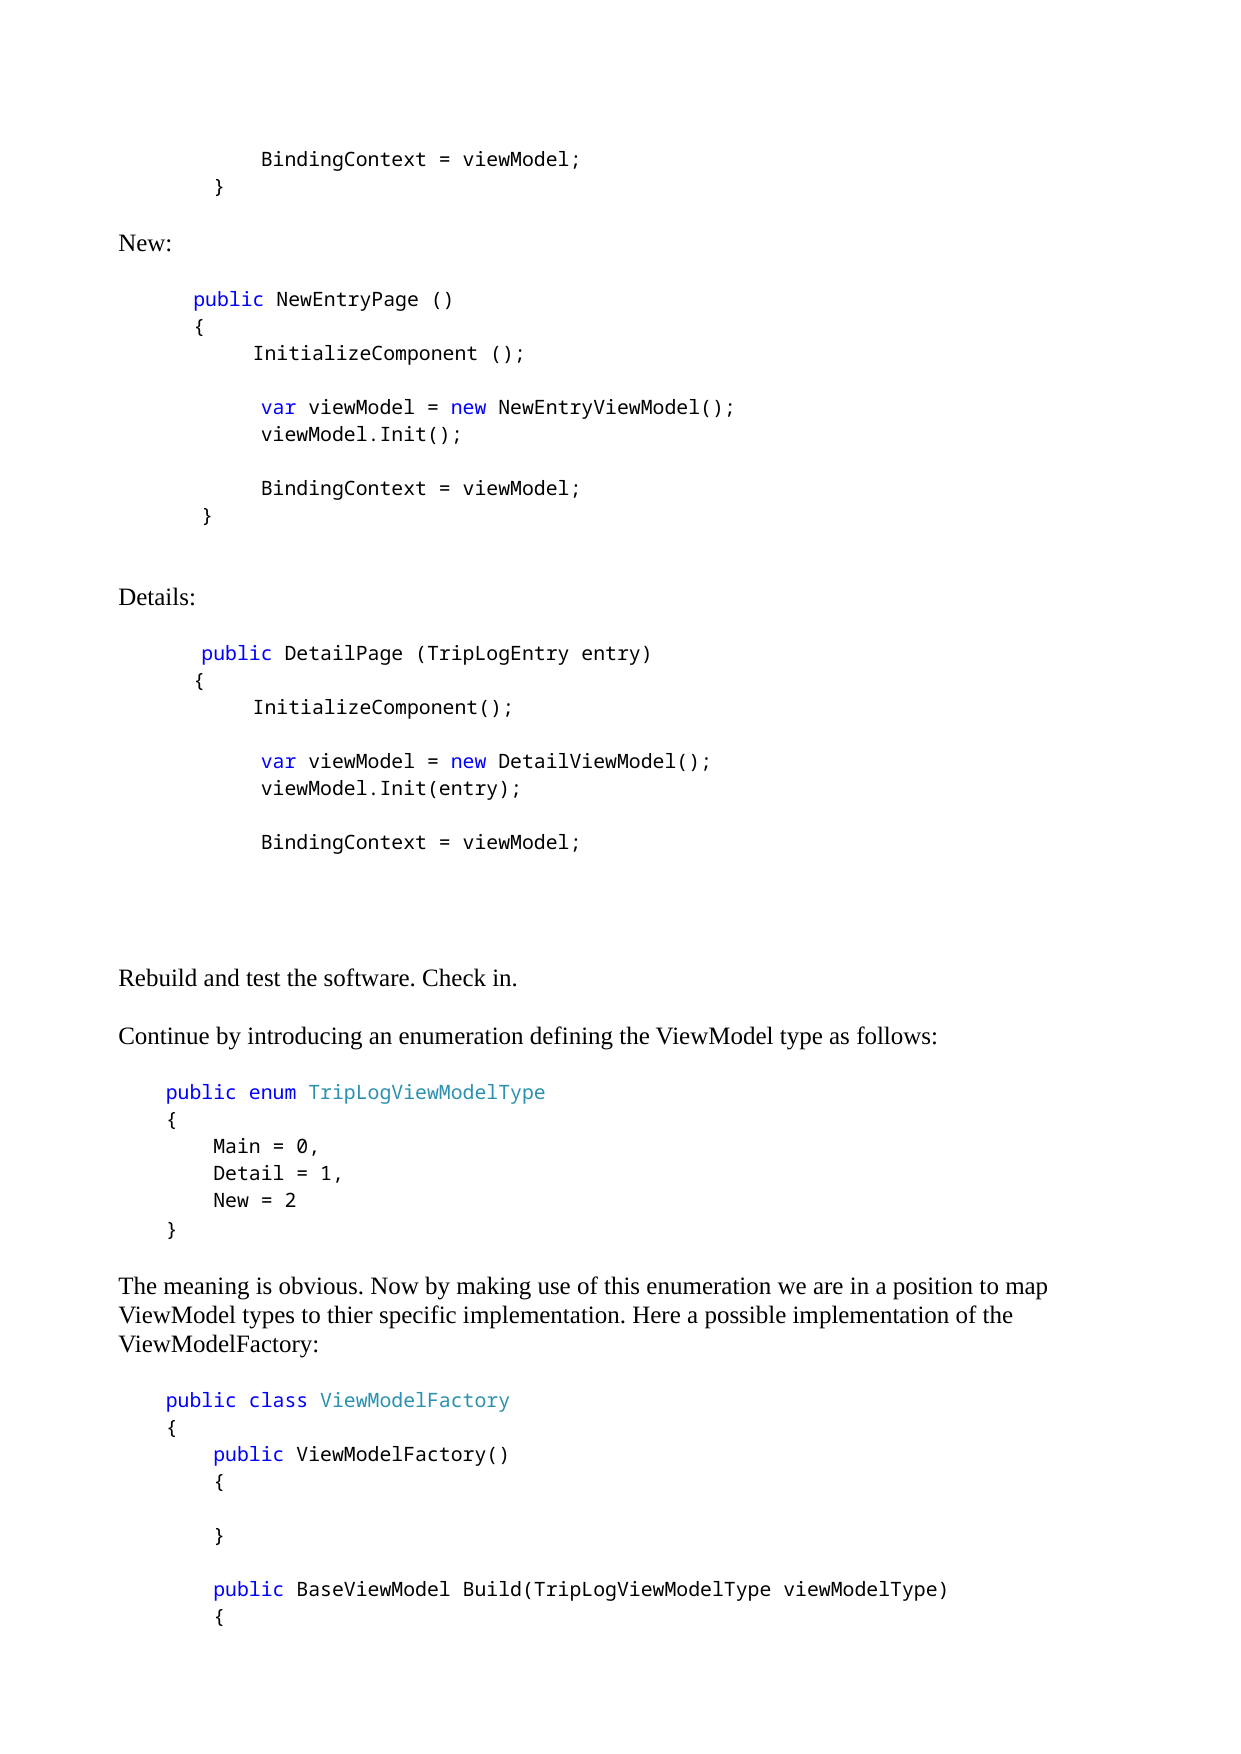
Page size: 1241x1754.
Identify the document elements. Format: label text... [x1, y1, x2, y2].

text { [118, 667, 1122, 693]
text } [118, 1213, 1122, 1242]
text InitializeComponent(); [118, 693, 1122, 721]
text { [118, 1467, 1122, 1494]
text public BaseViewModel Build(TripLogViewModelType viewModelType) [118, 1575, 1122, 1602]
text var viewModel = new NewEntryViewModel(); [118, 393, 1122, 420]
text } [118, 501, 1122, 528]
text New = 2 [118, 1186, 1122, 1213]
text public NewEntryPage () [118, 285, 1122, 312]
text } [118, 172, 1122, 199]
text New: [118, 228, 1122, 257]
text var viewModel = new DetailViewModel(); [118, 747, 1122, 774]
text Rebuild and test the software. Check in. [118, 963, 1122, 992]
text Detail = 1, [118, 1159, 1122, 1186]
text public enum TripLogViewModelType [118, 1078, 1122, 1105]
text viewModel.Init(); [118, 420, 1122, 447]
text InitializeComponent (); [118, 339, 1122, 366]
text Details: [118, 582, 1122, 611]
text } [118, 1521, 1122, 1548]
text BindingContext = viewModel; [118, 474, 1122, 501]
text Main = 0, [118, 1132, 1122, 1159]
text public class ViewModelFactory [118, 1386, 1122, 1413]
text { [118, 1105, 1122, 1132]
text { [118, 1413, 1122, 1440]
text The meaning is obvious. Now by making use of this enumeration we are in a position to map ViewModel types to thier specific implementation. Here a possible implementation of the ViewModelFactory: [118, 1271, 1122, 1357]
text { [118, 312, 1122, 339]
text public ViewModelFactory() [118, 1440, 1122, 1467]
text viewModel.Init(entry); [118, 774, 1122, 801]
text BindingContext = viewModel; [118, 145, 1122, 172]
text BindingContext = viewModel; [118, 828, 1122, 855]
text public DetailPage (TripLogEntry entry) [118, 639, 1122, 667]
text Continue by introducing an enumeration defining the ViewModel type as follows: [118, 1021, 1122, 1049]
text { [118, 1602, 1122, 1629]
